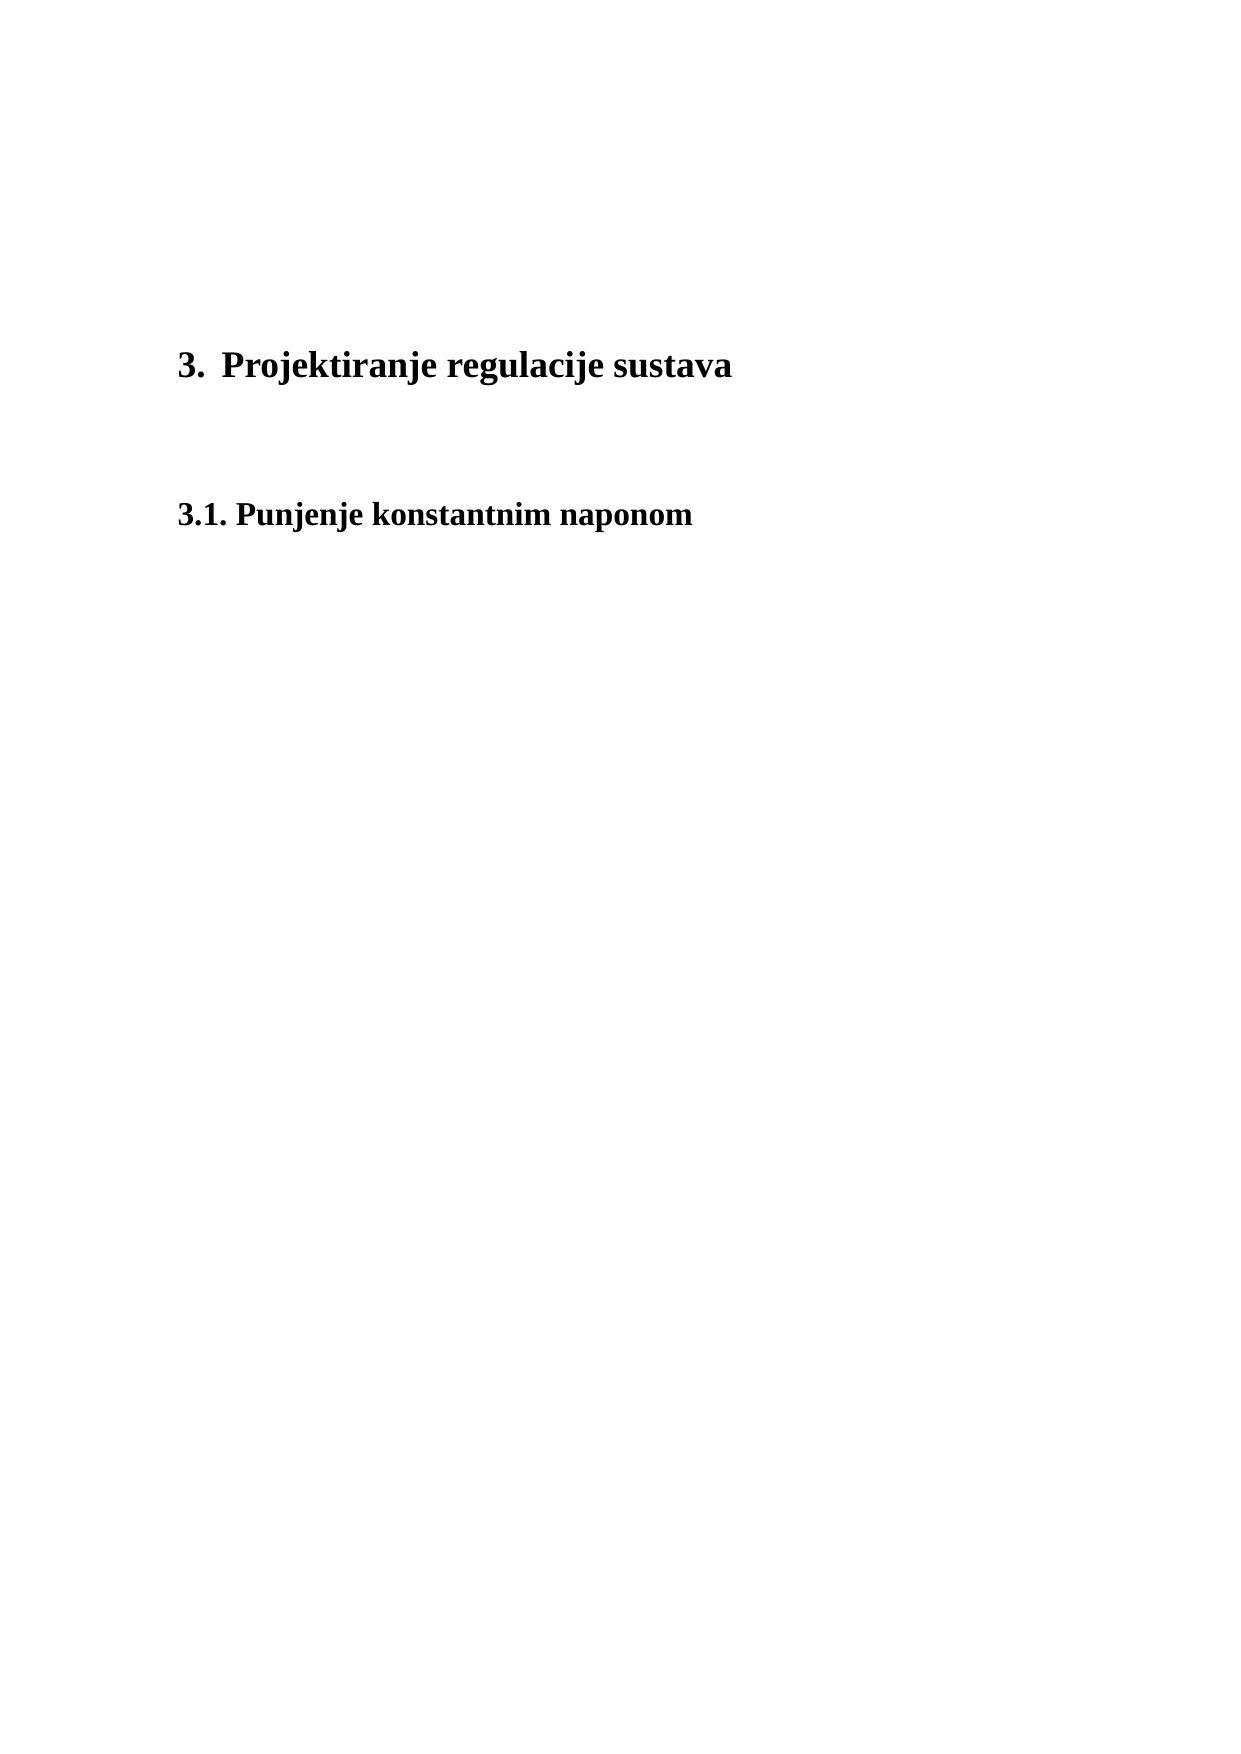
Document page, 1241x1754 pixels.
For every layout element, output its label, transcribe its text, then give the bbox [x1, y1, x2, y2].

subtitle Projektiranje regulacije sustava [177, 343, 1093, 386]
subtitle Punjenje konstantnim naponom [177, 494, 1093, 533]
